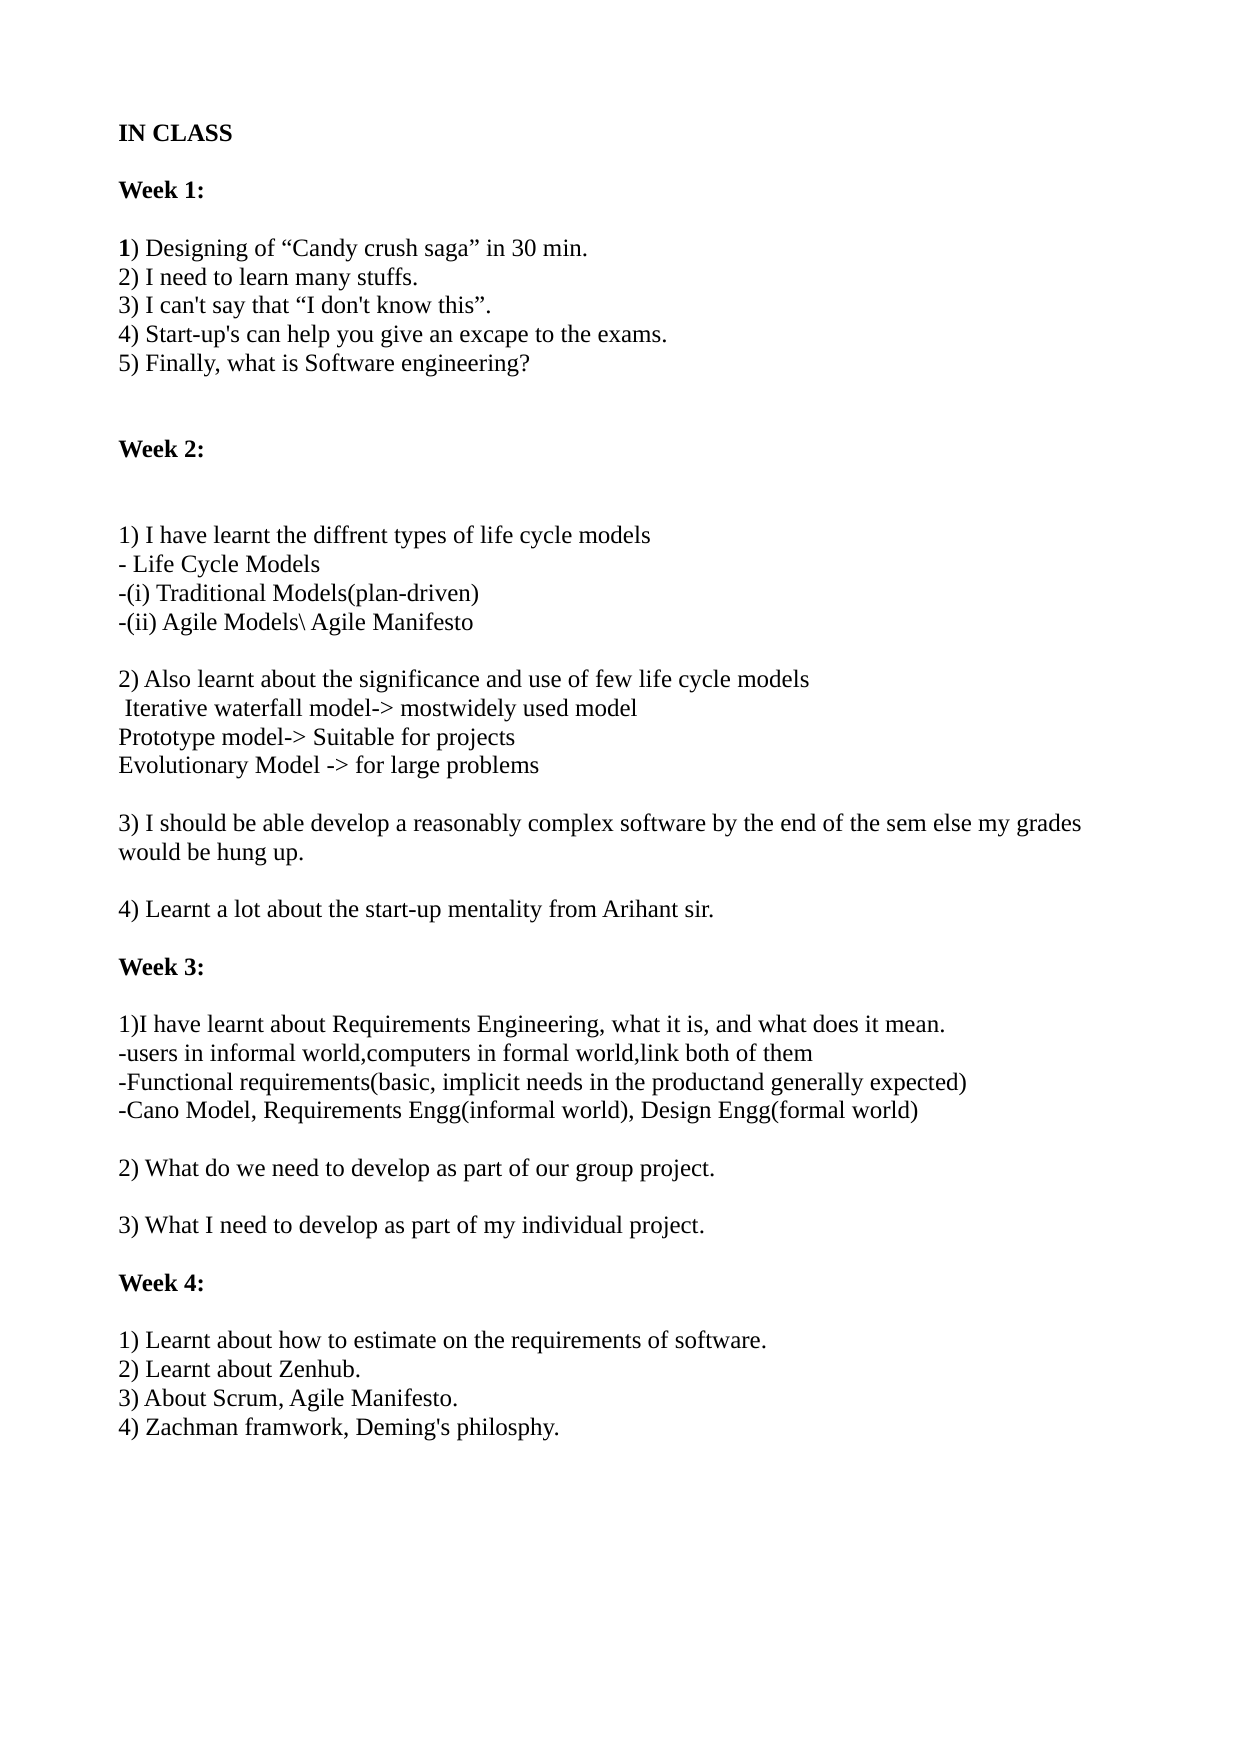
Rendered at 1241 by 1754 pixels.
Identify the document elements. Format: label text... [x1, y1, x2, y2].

text 3) I should be able develop a reasonably complex software by the end of the sem else my grades would be hung up. [118, 808, 1122, 866]
text 1) I have learnt the diffrent types of life cycle models [118, 521, 1122, 549]
text -Cano Model, Requirements Engg(informal world), Design Engg(formal world) [118, 1096, 1122, 1124]
text 1) Learnt about how to estimate on the requirements of software. [118, 1326, 1122, 1354]
text 4) Learnt a lot about the start-up mentality from Arihant sir. [118, 894, 1122, 923]
text -users in informal world,computers in formal world,link both of them [118, 1038, 1122, 1067]
text Week 4: [118, 1268, 1122, 1297]
text 4) Start-up's can help you give an excape to the exams. [118, 319, 1122, 348]
text 2) I need to learn many stuffs. [118, 262, 1122, 291]
text 3) What I need to develop as part of my individual project. [118, 1211, 1122, 1239]
text Evolutionary Model -> for large problems [118, 751, 1122, 779]
text 5) Finally, what is Software engineering? [118, 348, 1122, 377]
text IN CLASS [118, 118, 1122, 147]
text -(ii) Agile Models\ Agile Manifesto [118, 607, 1122, 636]
text - Life Cycle Models [118, 549, 1122, 578]
text Week 3: [118, 952, 1122, 981]
text 2) Learnt about Zenhub. [118, 1354, 1122, 1383]
text 1) Designing of “Candy crush saga” in 30 min. [118, 233, 1122, 262]
text -(i) Traditional Models(plan-driven) [118, 578, 1122, 607]
text Prototype model-> Suitable for projects [118, 722, 1122, 751]
text 1)I have learnt about Requirements Engineering, what it is, and what does it mean. [118, 1009, 1122, 1038]
text 3) About Scrum, Agile Manifesto. [118, 1383, 1122, 1412]
text 4) Zachman framwork, Deming's philosphy. [118, 1412, 1122, 1441]
text Iterative waterfall model-> mostwidely used model [118, 693, 1122, 722]
text 3) I can't say that “I don't know this”. [118, 291, 1122, 319]
text Week 2: [118, 434, 1122, 463]
text 2) Also learnt about the significance and use of few life cycle models [118, 664, 1122, 693]
text 2) What do we need to develop as part of our group project. [118, 1153, 1122, 1182]
text Week 1: [118, 176, 1122, 204]
text -Functional requirements(basic, implicit needs in the productand generally expected) [118, 1067, 1122, 1096]
